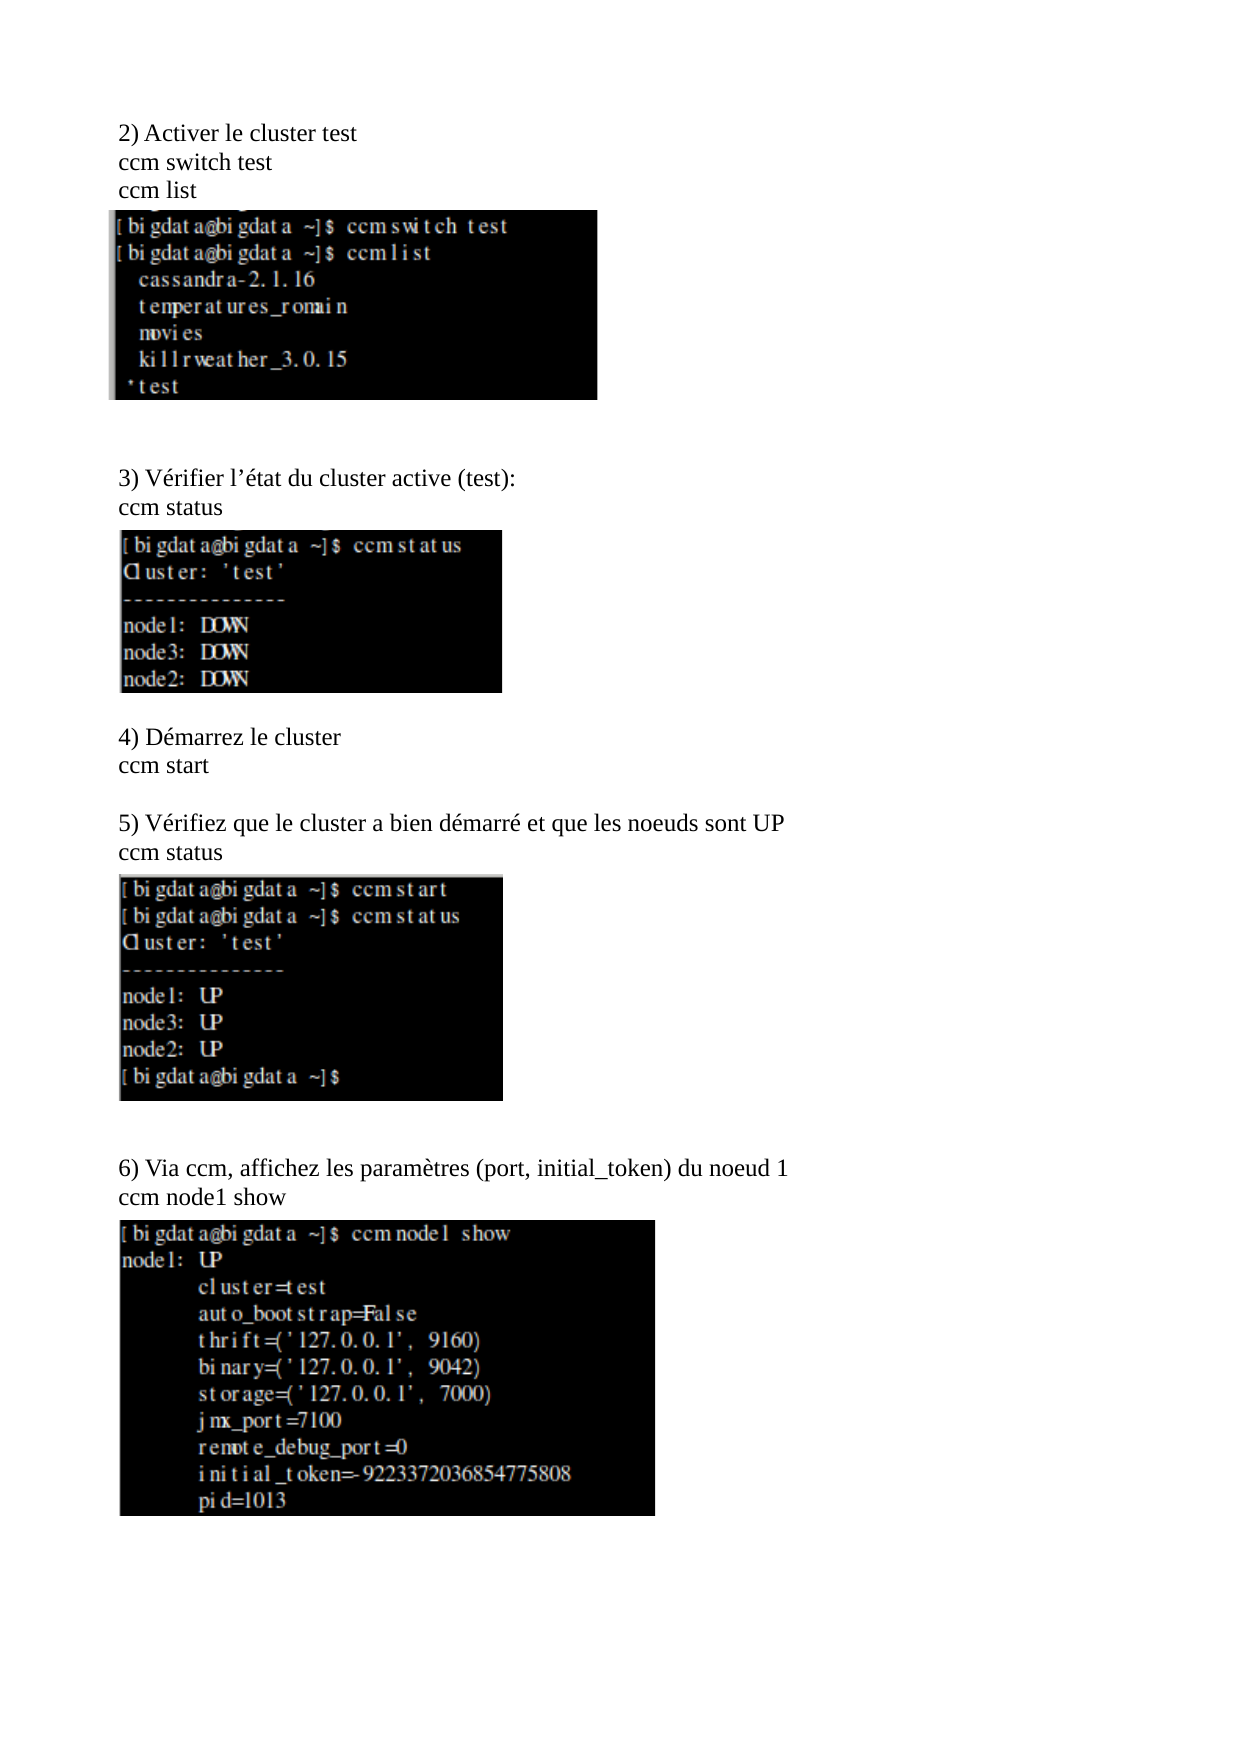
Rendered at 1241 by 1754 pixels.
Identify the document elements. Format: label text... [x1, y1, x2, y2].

picture [118, 874, 503, 1101]
text 4) Démarrez le cluster [118, 722, 1122, 751]
text ccm status [118, 837, 1122, 866]
text 6) Via ccm, affichez les paramètres (port, initial_token) du noeud 1 [118, 1153, 1122, 1182]
text ccm status [118, 492, 1122, 521]
text ccm list [118, 176, 1122, 204]
text ccm switch test [118, 147, 1122, 176]
text 5) Vérifiez que le cluster a bien démarré et que les noeuds sont UP [118, 808, 1122, 837]
text ccm start [118, 751, 1122, 779]
picture [108, 210, 598, 400]
picture [119, 1220, 656, 1516]
text 2) Activer le cluster test [118, 118, 1122, 147]
picture [119, 530, 503, 693]
text ccm node1 show [118, 1182, 1122, 1211]
text 3) Vérifier l’état du cluster active (test): [118, 463, 1122, 492]
